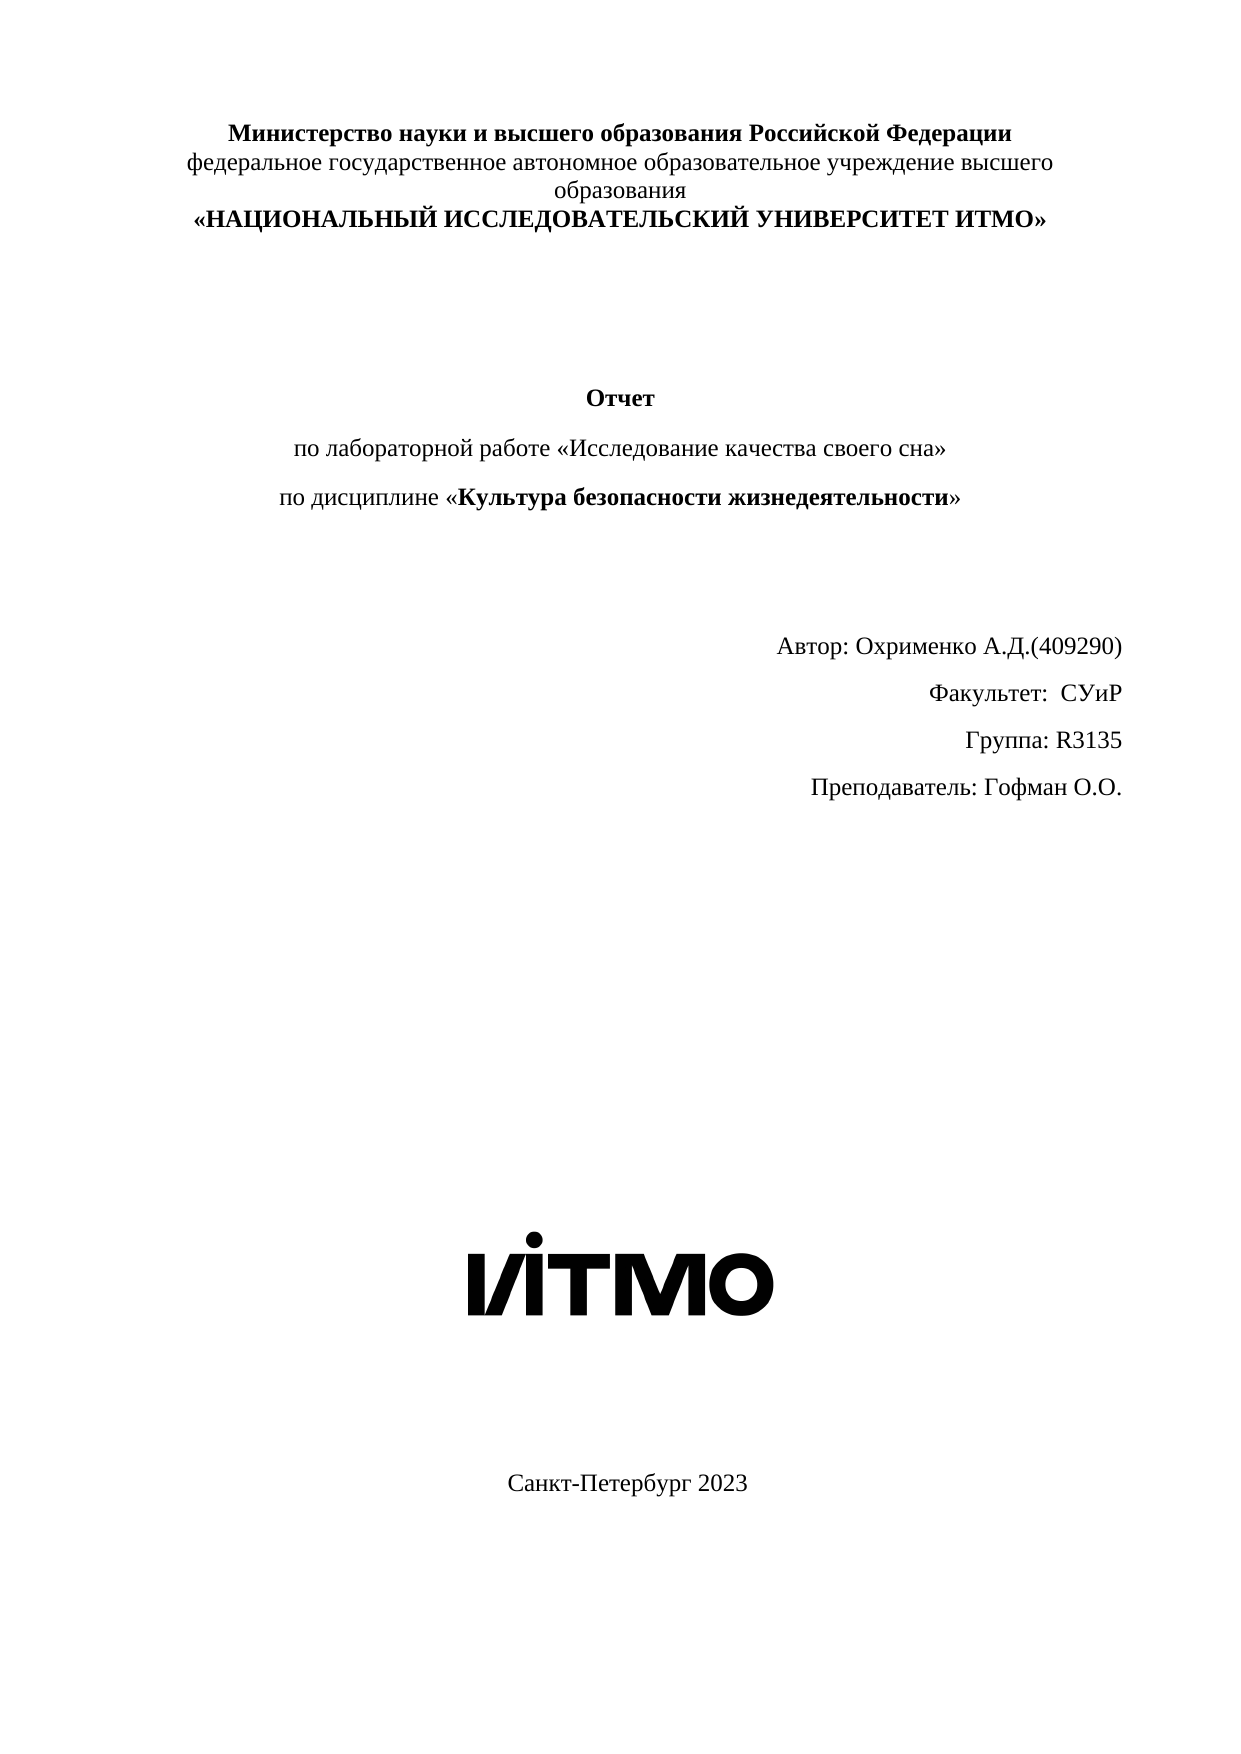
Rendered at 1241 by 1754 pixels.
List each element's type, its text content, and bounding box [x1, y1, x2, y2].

text по лабораторной работе «Исследование качества своего сна» [118, 433, 1122, 462]
text Санкт-Петербург 2023 [118, 1468, 1122, 1496]
text Преподаватель: Гофман О.О. [118, 772, 1122, 801]
text Отчет [118, 326, 1122, 412]
text Министерство науки и высшего образования Российской Федерации [118, 118, 1122, 147]
picture [453, 1207, 788, 1340]
text Автор: Охрименко А.Д.(409290) [118, 631, 1122, 660]
text Группа: R3135 [118, 725, 1122, 754]
text «НАЦИОНАЛЬНЫЙ ИССЛЕДОВАТЕЛЬСКИЙ УНИВЕРСИТЕТ ИТМО» [118, 204, 1122, 233]
text по дисциплине «Культура безопасности жизнедеятельности» [118, 482, 1122, 511]
text Факультет: СУиР [118, 678, 1122, 707]
text федеральное государственное автономное образовательное учреждение высшего образования [118, 147, 1122, 204]
